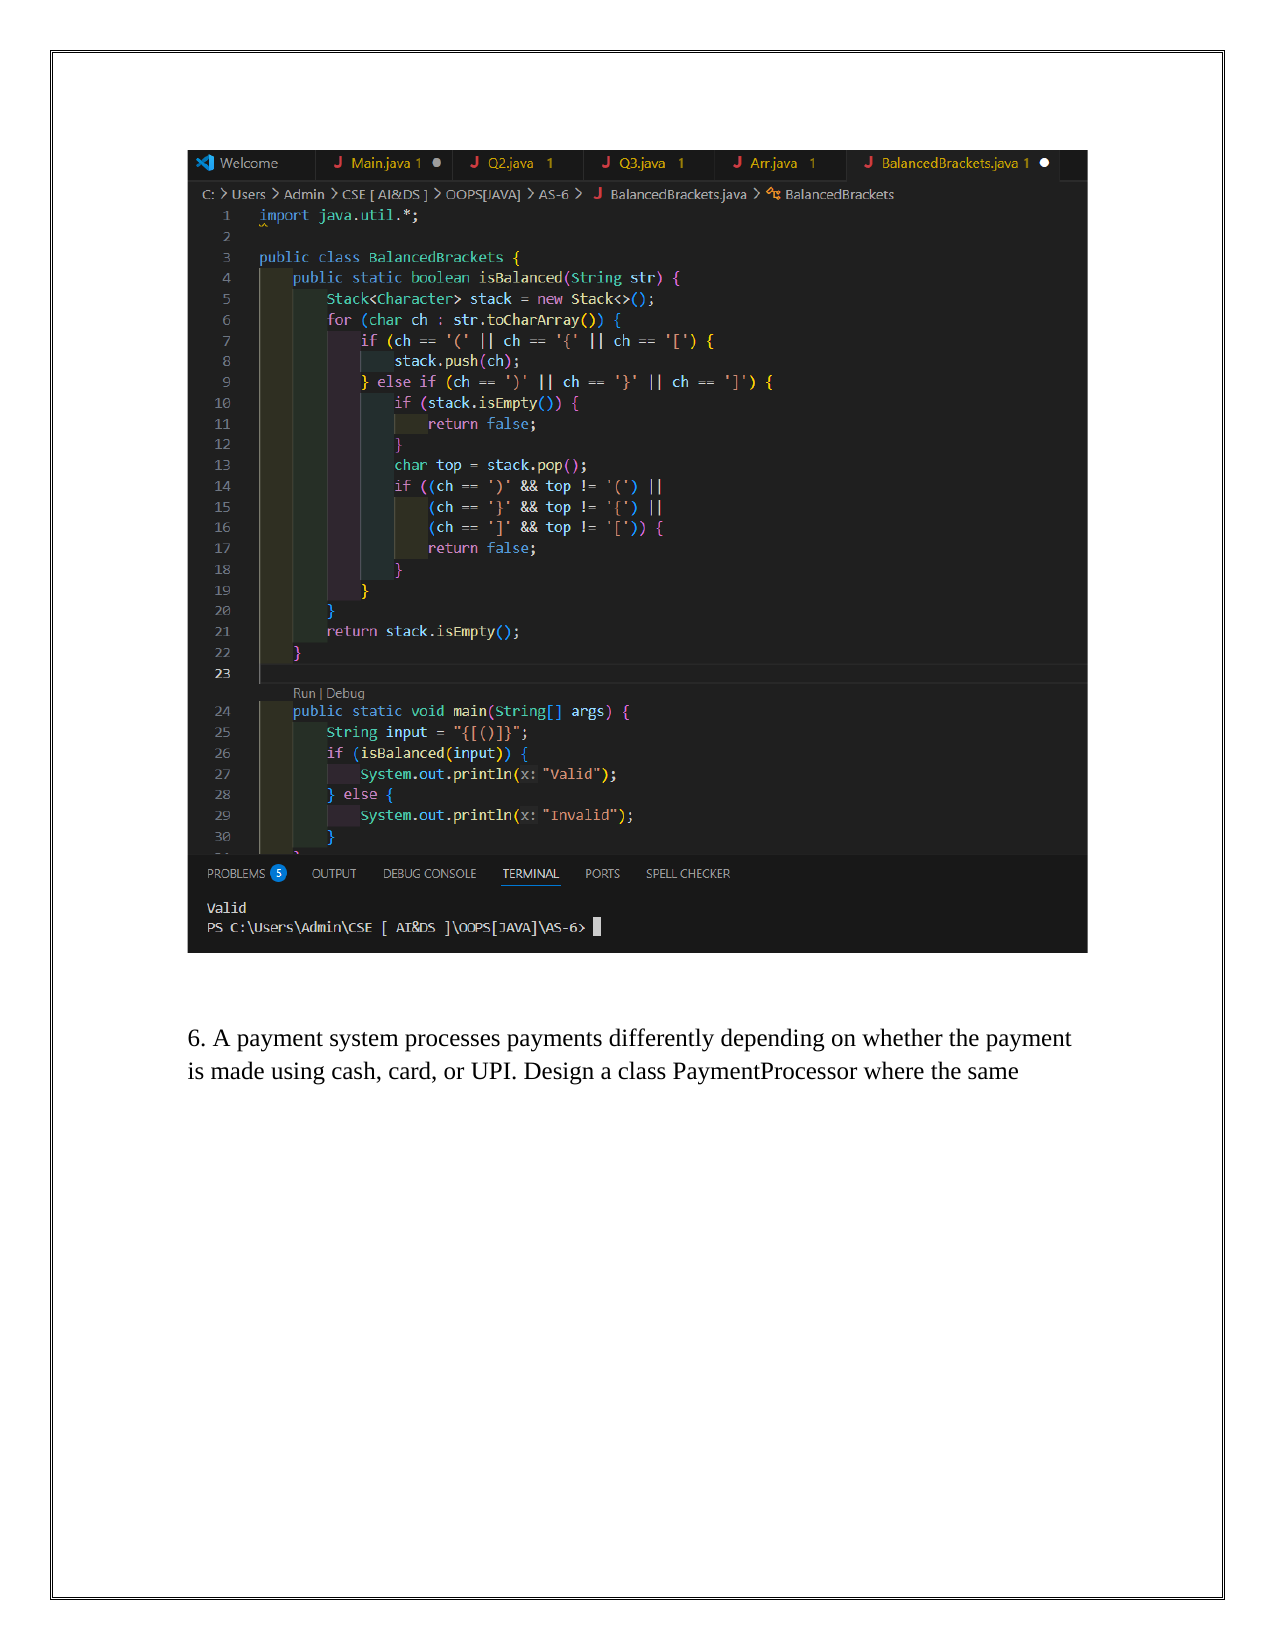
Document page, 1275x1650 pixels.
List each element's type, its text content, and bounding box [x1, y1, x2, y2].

text 6. A payment system processes payments differently depending on whether the payment is made using cash, card, or UPI. Design a class PaymentProcessor where the same [187, 953, 1087, 1085]
